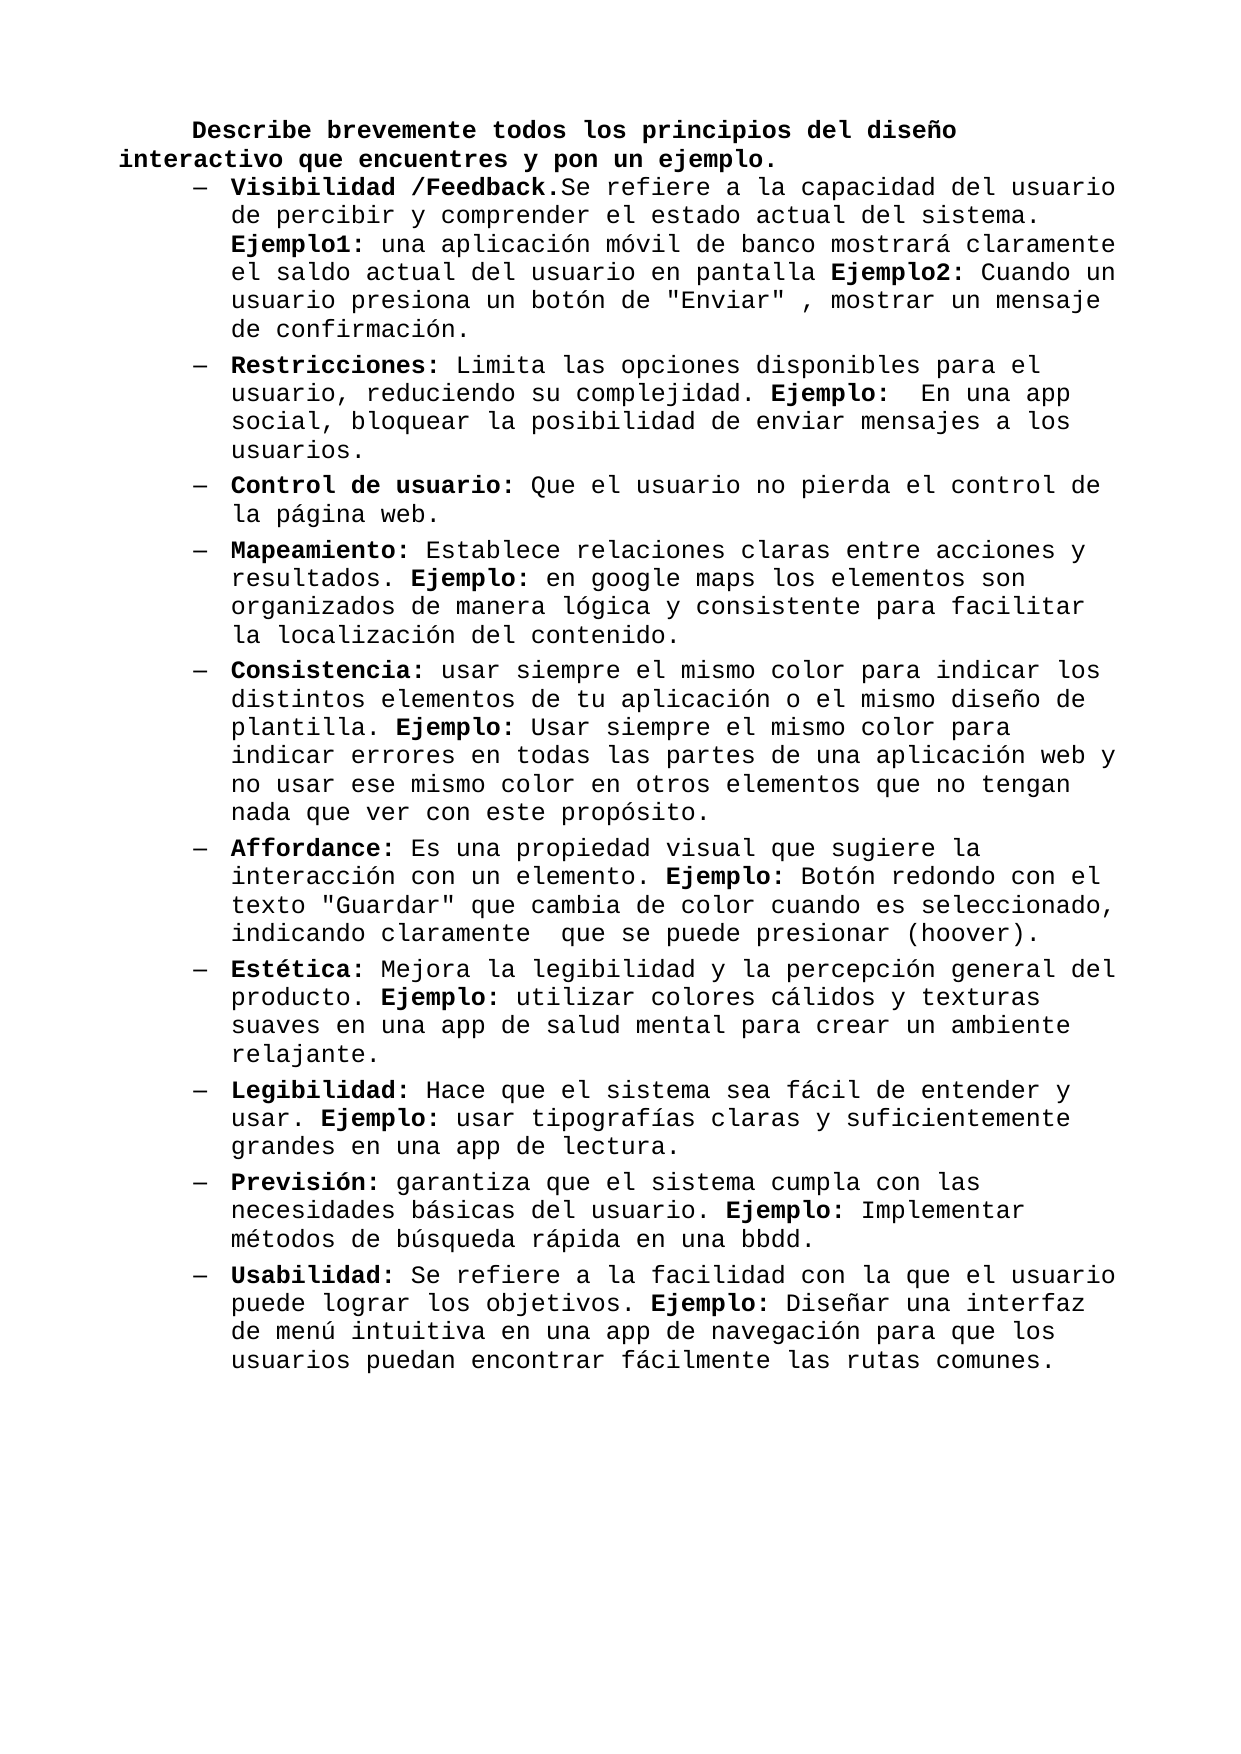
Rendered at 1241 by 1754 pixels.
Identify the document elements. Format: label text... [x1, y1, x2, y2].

text Describe brevemente todos los principios del diseño interactivo que encuentres y pon un ejemplo. [118, 118, 1122, 175]
list Consistencia: usar siempre el mismo color para indicar los distintos elementos de tu aplicación o el mismo diseño de plantilla. Ejemplo: Usar siempre el mismo color para indicar errores en todas las partes de una aplicación web y no usar ese mismo color en otros elementos que no tengan nada que ver con este propósito. [193, 658, 1122, 828]
list Usabilidad: Se refiere a la facilidad con la que el usuario puede lograr los objetivos. Ejemplo: Diseñar una interfaz de menú intuitiva en una app de navegación para que los usuarios puedan encontrar fácilmente las rutas comunes. [193, 1262, 1122, 1376]
list Previsión: garantiza que el sistema cumpla con las necesidades básicas del usuario. Ejemplo: Implementar métodos de búsqueda rápida en una bbdd. [193, 1170, 1122, 1255]
list Legibilidad: Hace que el sistema sea fácil de entender y usar. Ejemplo: usar tipografías claras y suficientemente grandes en una app de lectura. [193, 1077, 1122, 1162]
list Visibilidad /Feedback.Se refiere a la capacidad del usuario de percibir y comprender el estado actual del sistema. Ejemplo1: una aplicación móvil de banco mostrará claramente el saldo actual del usuario en pantalla Ejemplo2: Cuando un usuario presiona un botón de "Enviar" , mostrar un mensaje de confirmación. [193, 175, 1122, 345]
list Restricciones: Limita las opciones disponibles para el usuario, reduciendo su complejidad. Ejemplo: En una app social, bloquear la posibilidad de enviar mensajes a los usuarios. [193, 352, 1122, 466]
list Control de usuario: Que el usuario no pierda el control de la página web. [193, 473, 1122, 530]
list Mapeamiento: Establece relaciones claras entre acciones y resultados. Ejemplo: en google maps los elementos son organizados de manera lógica y consistente para facilitar la localización del contenido. [193, 537, 1122, 651]
list Estética: Mejora la legibilidad y la percepción general del producto. Ejemplo: utilizar colores cálidos y texturas suaves en una app de salud mental para crear un ambiente relajante. [193, 956, 1122, 1070]
list Affordance: Es una propiedad visual que sugiere la interacción con un elemento. Ejemplo: Botón redondo con el texto "Guardar" que cambia de color cuando es seleccionado, indicando claramente que se puede presionar (hoover). [193, 836, 1122, 949]
